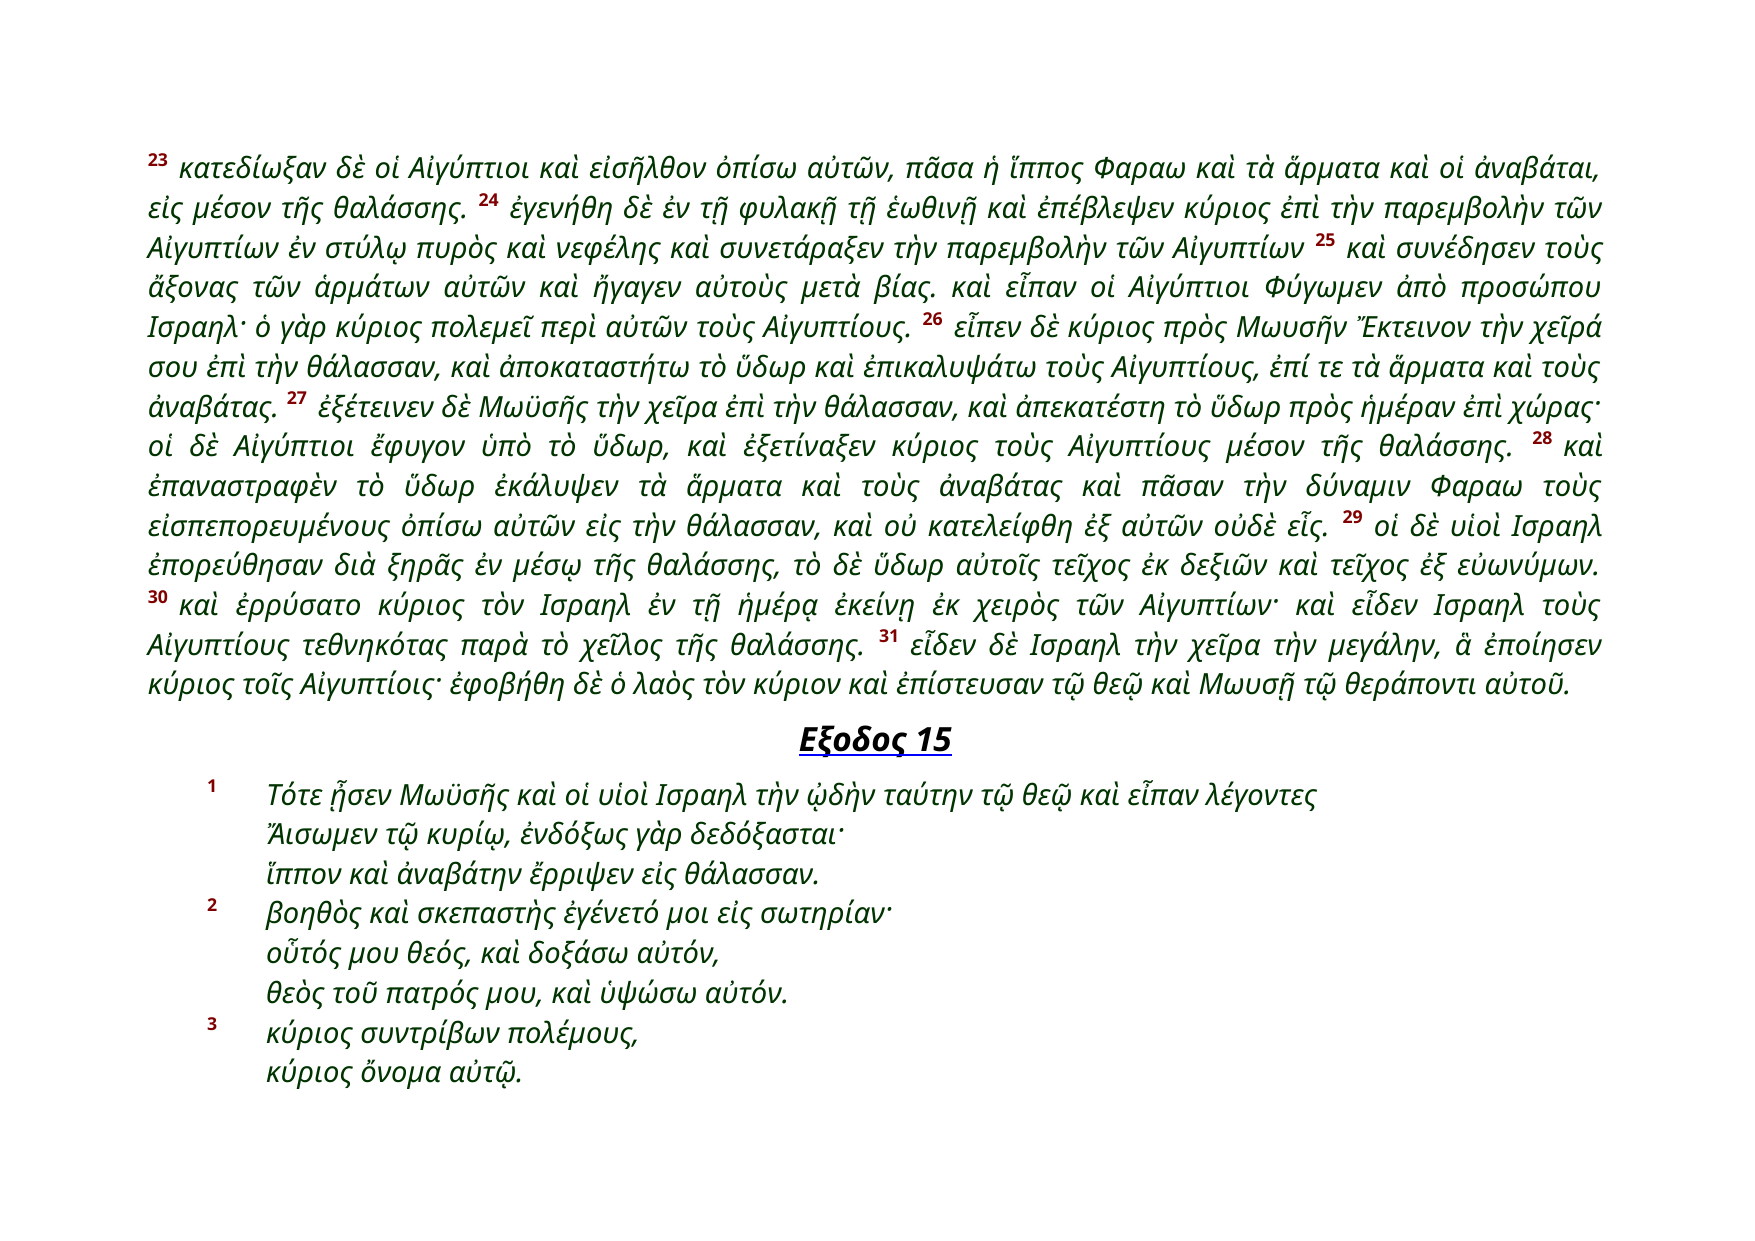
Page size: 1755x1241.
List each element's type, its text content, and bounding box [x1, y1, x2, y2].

text 1 Τότε ᾖσεν Μωϋσῆς καὶ οἱ υἱοὶ Ισραηλ τὴν ᾠδὴν ταύτην τῷ θεῷ καὶ εἶπαν λέγοντες Ἄισωμεν τῷ κυρίῳ, ἐνδόξως γὰρ δεδόξασται· ἵππον καὶ ἀναβάτην ἔρριψεν εἰς θάλασσαν. [207, 774, 1547, 893]
text 2 βοηθὸς καὶ σκεπαστὴς ἐγένετό μοι εἰς σωτηρίαν· οὗτός μου θεός, καὶ δοξάσω αὐτόν, θεὸς τοῦ πατρός μου, καὶ ὑψώσω αὐτόν. [207, 893, 1547, 1012]
text Εξοδος 15 [148, 716, 1606, 761]
text 3 κύριος συντρίβων πολέμους, κύριος ὄνομα αὐτῷ. [207, 1012, 1547, 1091]
text 23 κατεδίωξαν δὲ οἱ Αἰγύπτιοι καὶ εἰσῆλθον ὀπίσω αὐτῶν, πᾶσα ἡ ἵππος Φαραω καὶ τὰ ἅρματα καὶ οἱ ἀναβάται, εἰς μέσον τῆς θαλάσσης. 24 ἐγενήθη δὲ ἐν τῇ φυλακῇ τῇ ἑωθινῇ καὶ ἐπέβλεψεν κύριος ἐπὶ τὴν παρεμβολὴν τῶν Αἰγυπτίων ἐν στύλῳ πυρὸς καὶ νεφέλης καὶ συνετάραξεν τὴν παρεμβολὴν τῶν Αἰγυπτίων 25 καὶ συνέδησεν τοὺς ἄξονας τῶν ἁρμάτων αὐτῶν καὶ ἤγαγεν αὐτοὺς μετὰ βίας. καὶ εἶπαν οἱ Αἰγύπτιοι Φύγωμεν ἀπὸ προσώπου Ισραηλ· ὁ γὰρ κύριος πολεμεῖ περὶ αὐτῶν τοὺς Αἰγυπτίους. 26 εἶπεν δὲ κύριος πρὸς Μωυσῆν Ἔκτεινον τὴν χεῖρά σου ἐπὶ τὴν θάλασσαν, καὶ ἀποκαταστήτω τὸ ὕδωρ καὶ ἐπικαλυψάτω τοὺς Αἰγυπτίους, ἐπί τε τὰ ἅρματα καὶ τοὺς ἀναβάτας. 27 ἐξέτεινεν δὲ Μωϋσῆς τὴν χεῖρα ἐπὶ τὴν θάλασσαν, καὶ ἀπεκατέστη τὸ ὕδωρ πρὸς ἡμέραν ἐπὶ χώρας· οἱ δὲ Αἰγύπτιοι ἔφυγον ὑπὸ τὸ ὕδωρ, καὶ ἐξετίναξεν κύριος τοὺς Αἰγυπτίους μέσον τῆς θαλάσσης. 28 καὶ ἐπαναστραφὲν τὸ ὕδωρ ἐκάλυψεν τὰ ἅρματα καὶ τοὺς ἀναβάτας καὶ πᾶσαν τὴν δύναμιν Φαραω τοὺς εἰσπεπορευμένους ὀπίσω αὐτῶν εἰς τὴν θάλασσαν, καὶ οὐ κατελείφθη ἐξ αὐτῶν οὐδὲ εἷς. 29 οἱ δὲ υἱοὶ Ισραηλ ἐπορεύθησαν διὰ ξηρᾶς ἐν μέσῳ τῆς θαλάσσης, τὸ δὲ ὕδωρ αὐτοῖς τεῖχος ἐκ δεξιῶν καὶ τεῖχος ἐξ εὐωνύμων. 30 καὶ ἐρρύσατο κύριος τὸν Ισραηλ ἐν τῇ ἡμέρᾳ ἐκείνῃ ἐκ χειρὸς τῶν Αἰγυπτίων· καὶ εἶδεν Ισραηλ τοὺς Αἰγυπτίους τεθνηκότας παρὰ τὸ χεῖλος τῆς θαλάσσης. 31 εἶδεν δὲ Ισραηλ τὴν χεῖρα τὴν μεγάλην, ἃ ἐποίησεν κύριος τοῖς Αἰγυπτίοις· ἐφοβήθη δὲ ὁ λαὸς τὸν κύριον καὶ ἐπίστευσαν τῷ θεῷ καὶ Μωυσῇ τῷ θεράποντι αὐτοῦ. [148, 148, 1606, 703]
